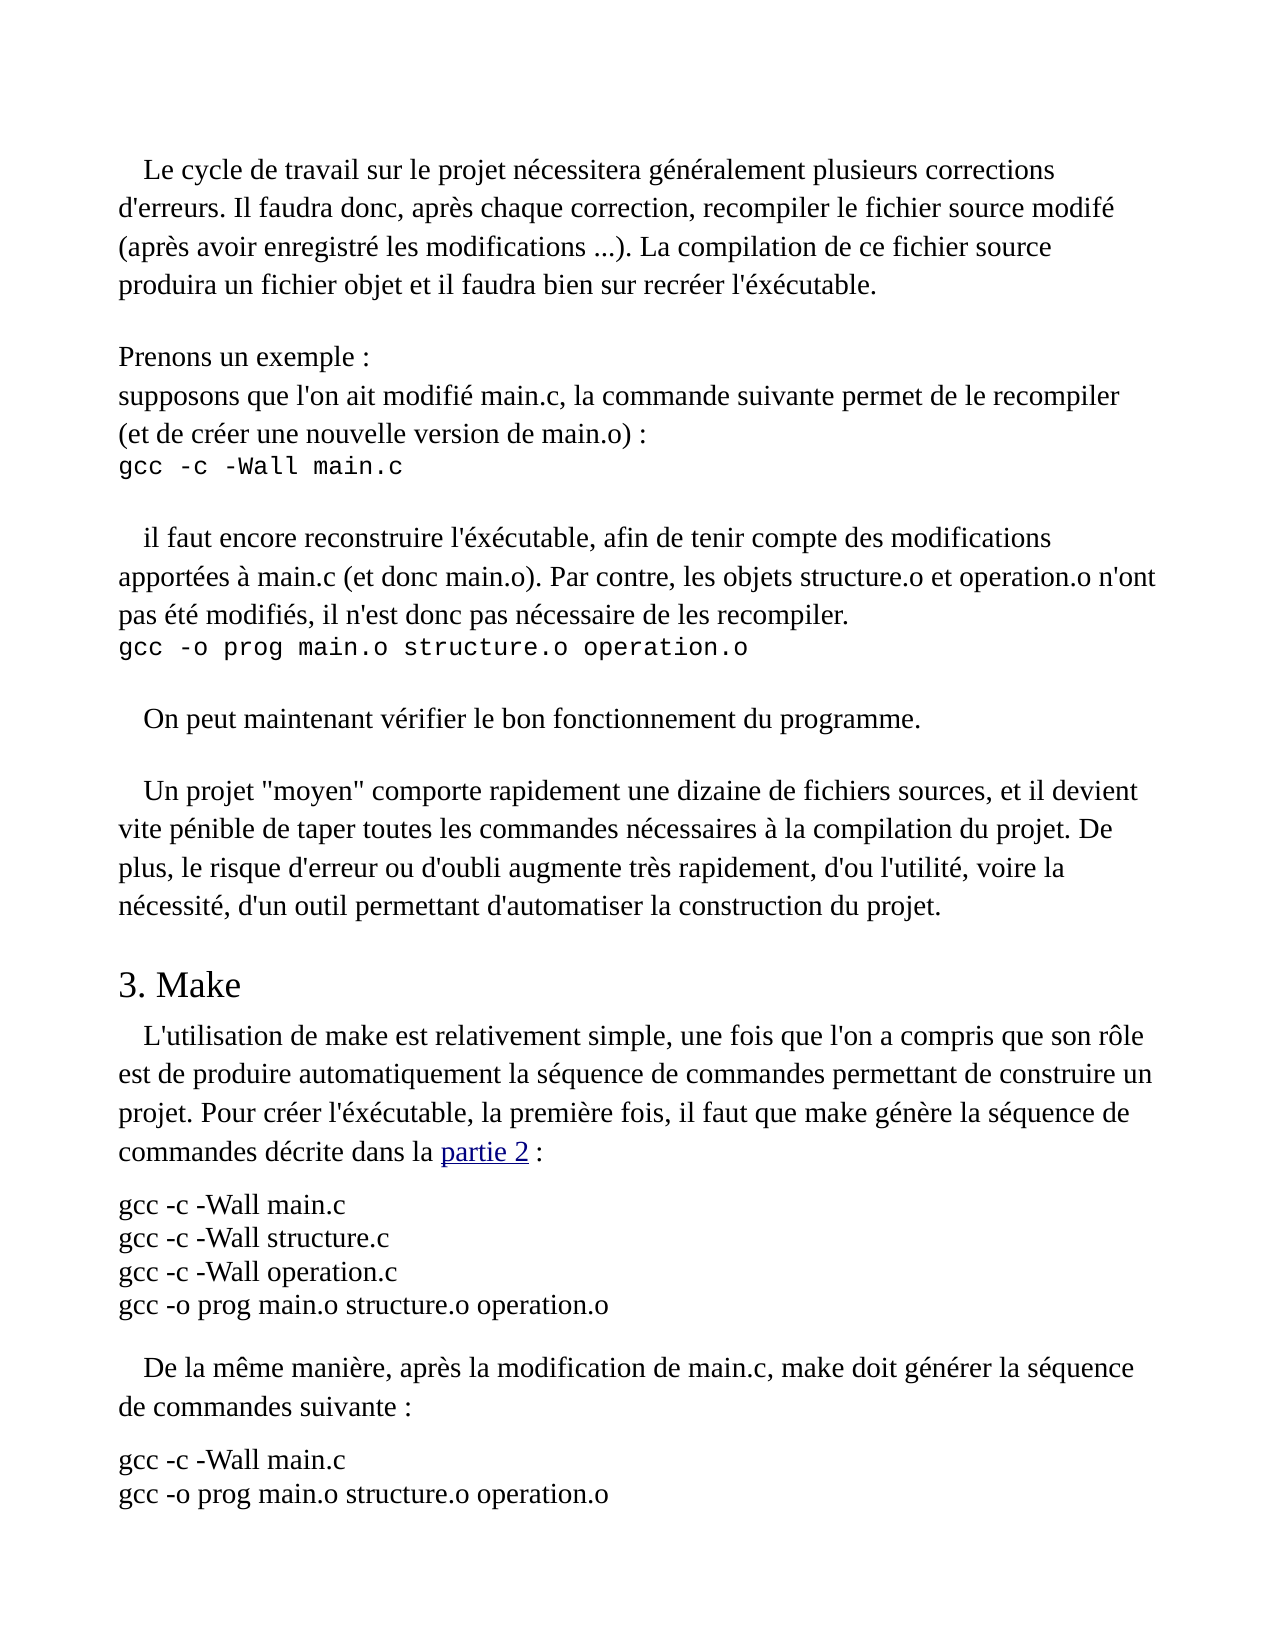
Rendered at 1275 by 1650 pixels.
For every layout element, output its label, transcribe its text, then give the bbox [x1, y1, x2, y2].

text L'utilisation de make est relativement simple, une fois que l'on a compris que son rôle est de produire automatiquement la séquence de commandes permettant de construire un projet. Pour créer l'éxécutable, la première fois, il faut que make génère la séquence de commandes décrite dans la partie 2 : [118, 1018, 1157, 1167]
text gcc -c -Wall main.c gcc -c -Wall structure.c gcc -c -Wall operation.c gcc -o prog main.o structure.o operation.o [118, 1187, 1157, 1321]
text Le cycle de travail sur le projet nécessitera généralement plusieurs corrections d'erreurs. Il faudra donc, après chaque correction, recompiler le fichier source modifé (après avoir enregistré les modifications ...). La compilation de ce fichier source produira un fichier objet et il faudra bien sur recréer l'éxécutable. Prenons un exemple : supposons que l'on ait modifié main.c, la commande suivante permet de le recompiler (et de créer une nouvelle version de main.o) : gcc -c -Wall main.c il faut encore reconstruire l'éxécutable, afin de tenir compte des modifications apportées à main.c (et donc main.o). Par contre, les objets structure.o et operation.o n'ont pas été modifiés, il n'est donc pas nécessaire de les recompiler. gcc -o prog main.o structure.o operation.o On peut maintenant vérifier le bon fonctionnement du programme. Un projet "moyen" comporte rapidement une dizaine de fichiers sources, et il devient vite pénible de taper toutes les commandes nécessaires à la compilation du projet. De plus, le risque d'erreur ou d'oubli augmente très rapidement, d'ou l'utilité, voire la nécessité, d'un outil permettant d'automatiser la construction du projet. [118, 118, 1157, 922]
subtitle 3. Make [118, 962, 1157, 1006]
text gcc -c -Wall main.c gcc -o prog main.o structure.o operation.o [118, 1442, 1157, 1509]
text De la même manière, après la modification de main.c, make doit générer la séquence de commandes suivante : [118, 1351, 1157, 1423]
